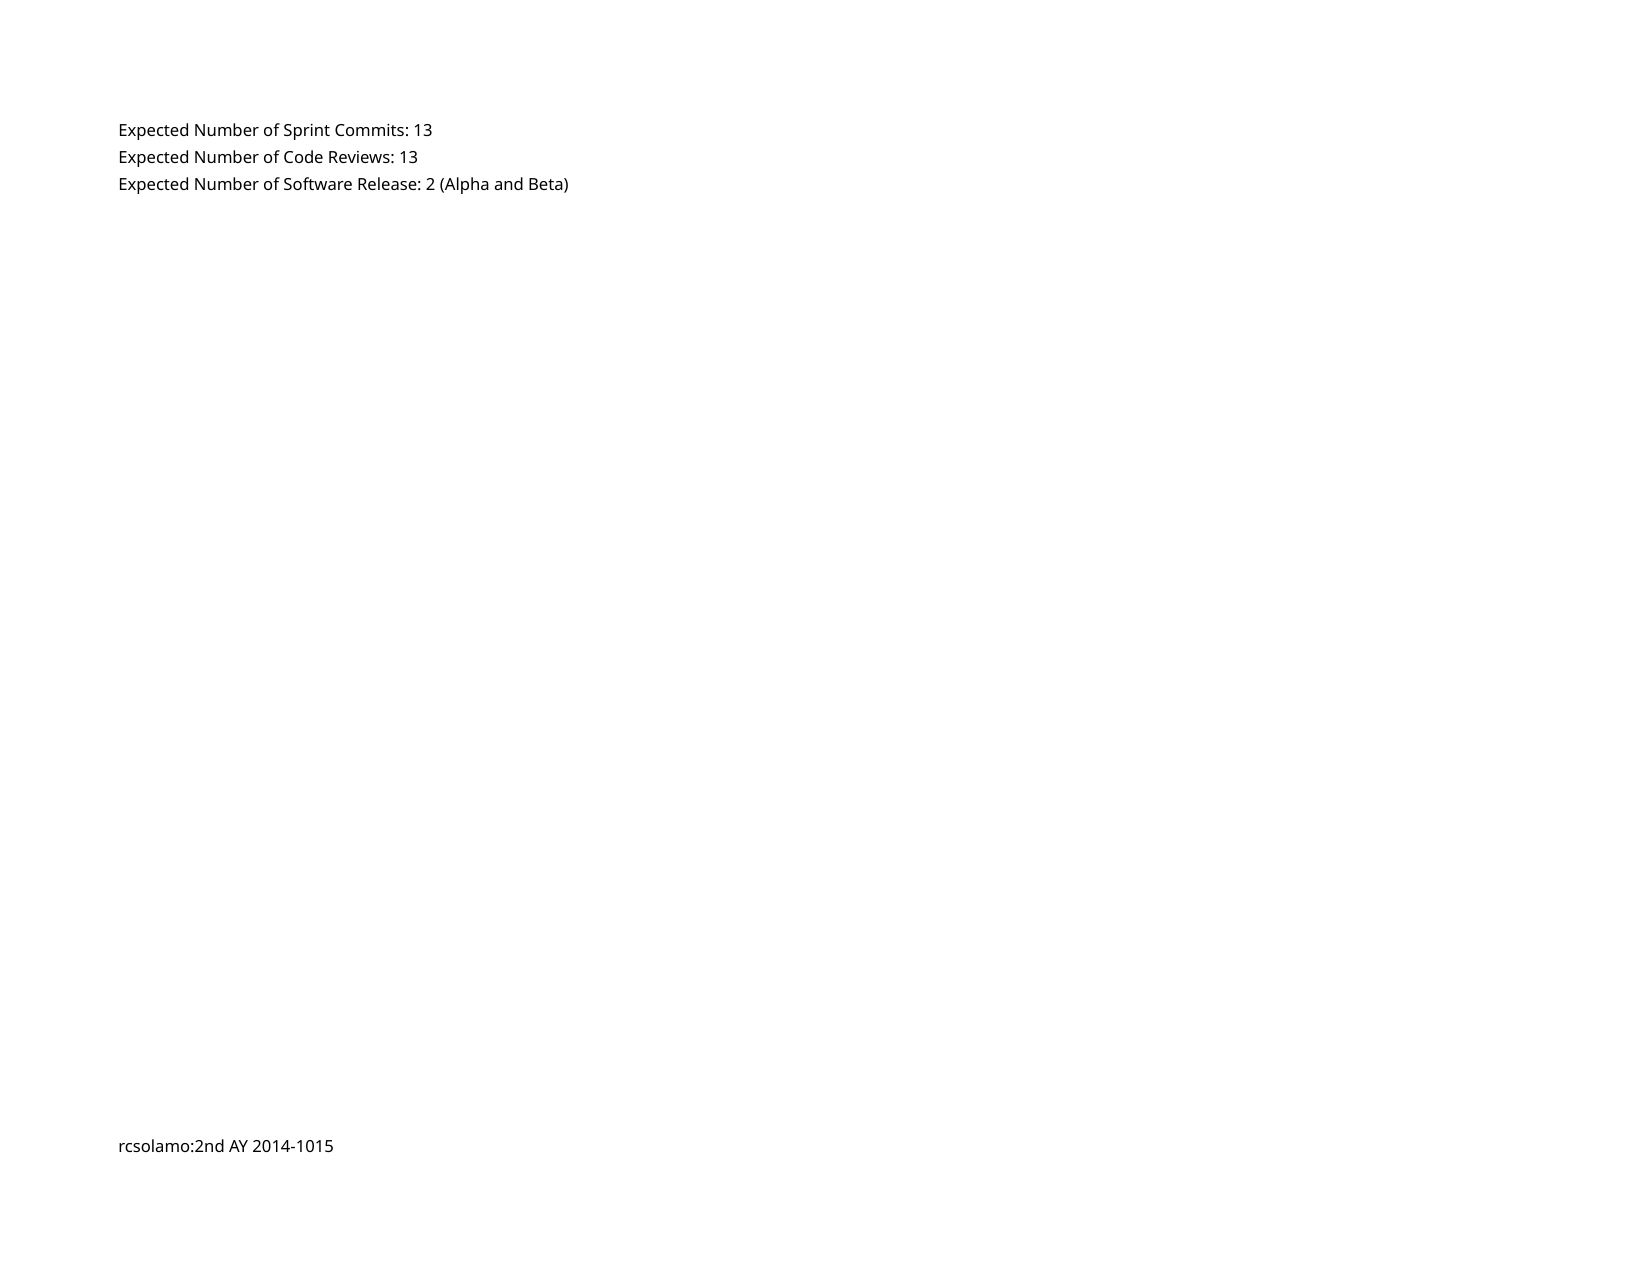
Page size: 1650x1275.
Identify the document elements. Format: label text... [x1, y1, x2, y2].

text Expected Number of Software Release: 2 (Alpha and Beta) [118, 172, 1532, 195]
text Expected Number of Sprint Commits: 13 [118, 118, 1532, 141]
text Expected Number of Code Reviews: 13 [118, 145, 1532, 168]
